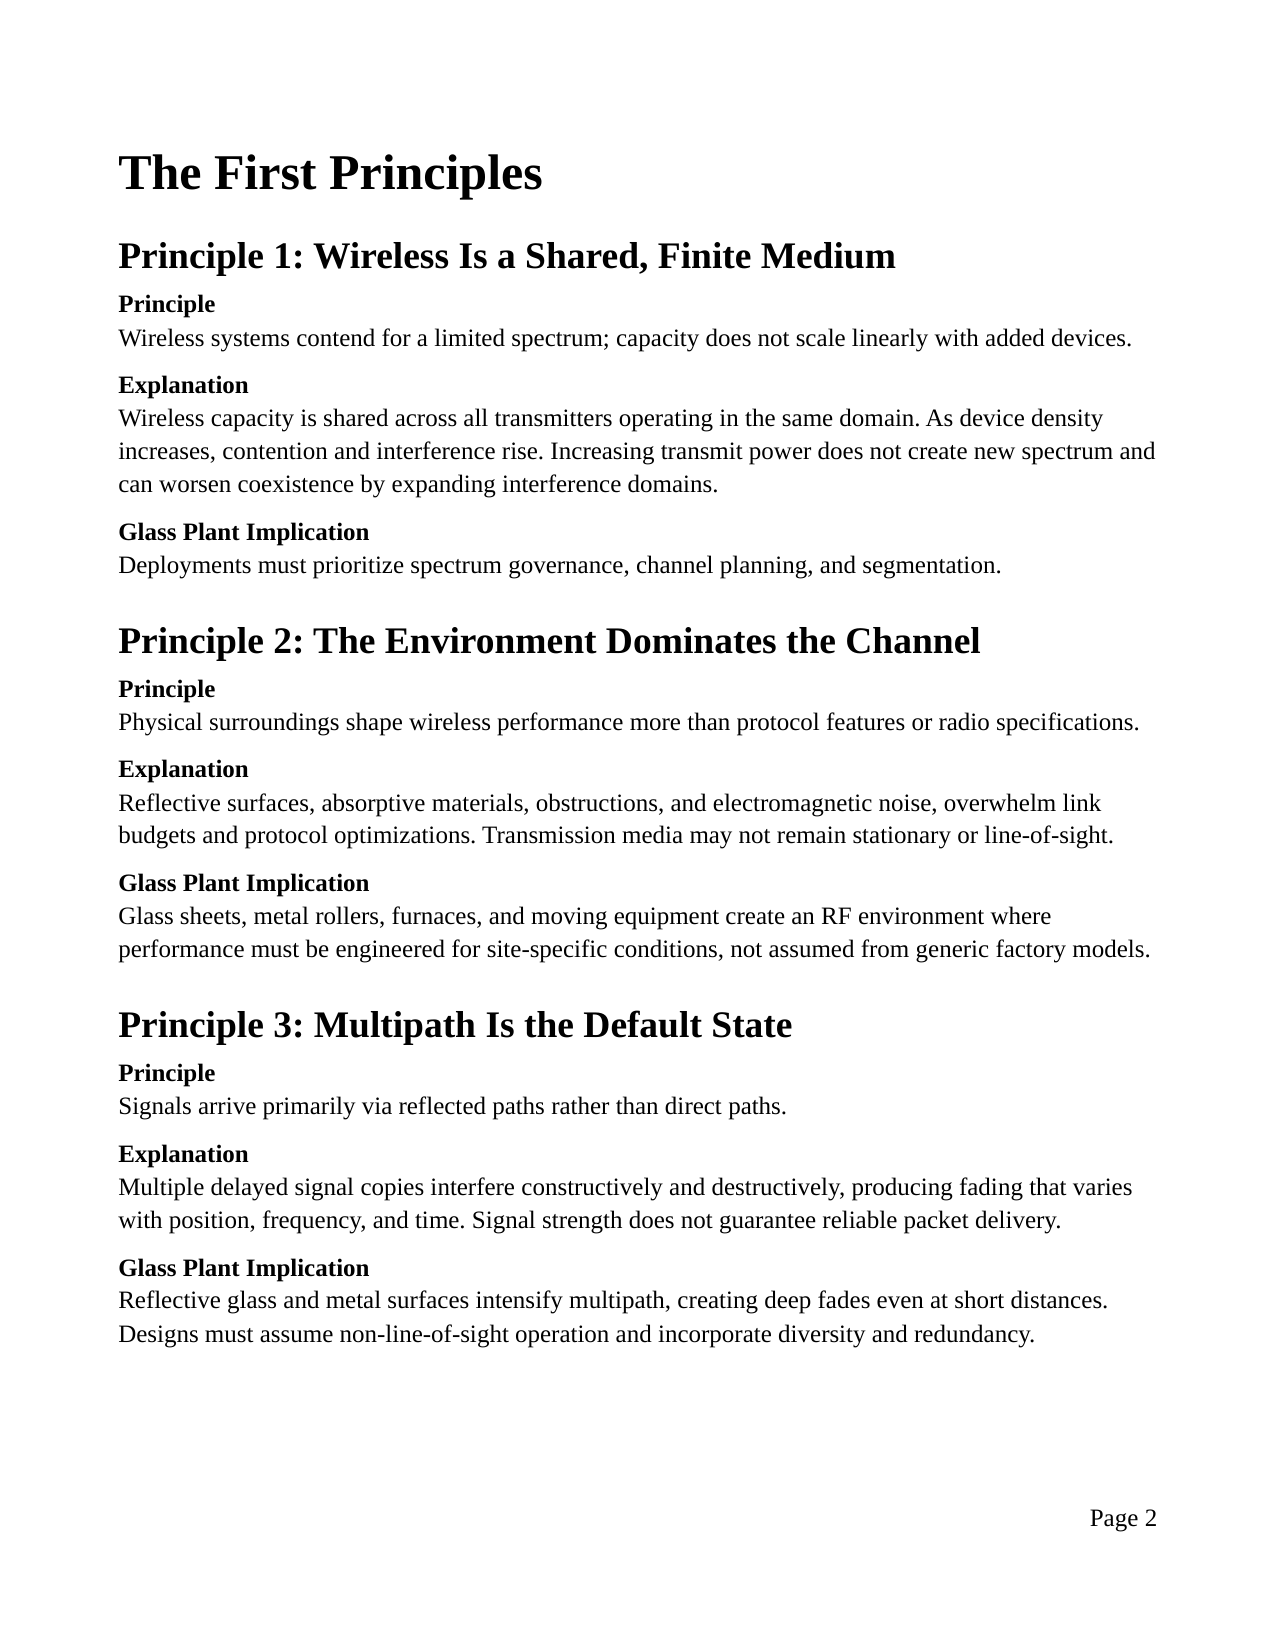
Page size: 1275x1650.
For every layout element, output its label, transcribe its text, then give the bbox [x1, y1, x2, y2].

subtitle Principle 1: Wireless Is a Shared, Finite Medium [118, 234, 1157, 277]
text Explanation Reflective surfaces, absorptive materials, obstructions, and electromagnetic noise, overwhelm link budgets and protocol optimizations. Transmission media may not remain stationary or line-of-sight. [118, 754, 1157, 849]
text Explanation Wireless capacity is shared across all transmitters operating in the same domain. As device density increases, contention and interference rise. Increasing transmit power does not create new spectrum and can worsen coexistence by expanding interference domains. [118, 370, 1157, 498]
text Explanation Multiple delayed signal copies interfere constructively and destructively, producing fading that varies with position, frequency, and time. Signal strength does not guarantee reliable packet delivery. [118, 1139, 1157, 1234]
text Glass Plant Implication Reflective glass and metal surfaces intensify multipath, creating deep fades even at short distances. Designs must assume non-line-of-sight operation and incorporate diversity and redundancy. [118, 1253, 1157, 1347]
text Principle Signals arrive primarily via reflected paths rather than direct paths. [118, 1058, 1157, 1120]
subtitle The First Principles [118, 143, 1157, 201]
text Glass Plant Implication Deployments must prioritize spectrum governance, channel planning, and segmentation. [118, 517, 1157, 579]
subtitle Principle 3: Multipath Is the Default State [118, 1003, 1157, 1046]
text Principle Physical surroundings shape wireless performance more than protocol features or radio specifications. [118, 674, 1157, 736]
text Principle Wireless systems contend for a limited spectrum; capacity does not scale linearly with added devices. [118, 289, 1157, 351]
text Glass Plant Implication Glass sheets, metal rollers, furnaces, and moving equipment create an RF environment where performance must be engineered for site-specific conditions, not assumed from generic factory models. [118, 868, 1157, 963]
subtitle Principle 2: The Environment Dominates the Channel [118, 618, 1157, 661]
